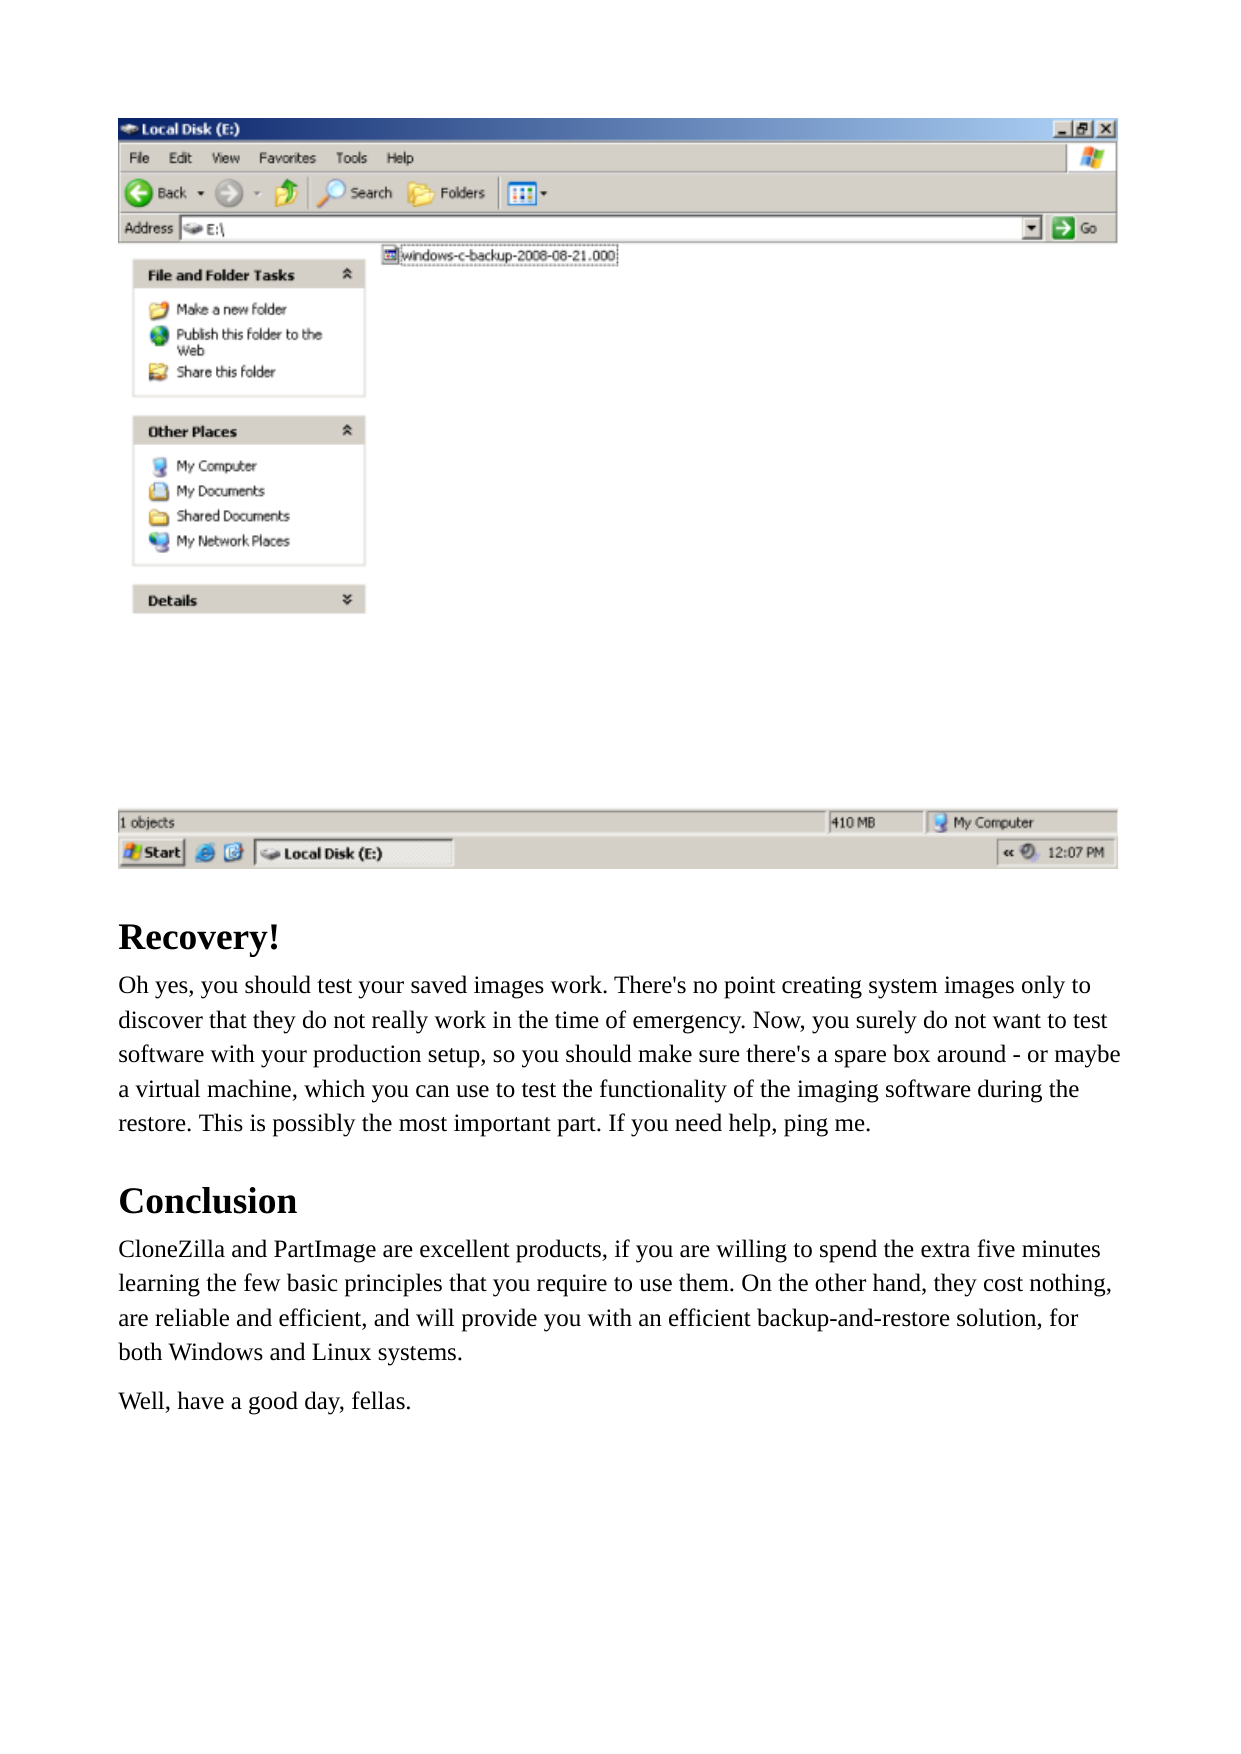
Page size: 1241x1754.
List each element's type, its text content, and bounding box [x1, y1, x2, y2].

text Oh yes, you should test your saved images work. There's no point creating system images only to discover that they do not really work in the time of emergency. Now, you surely do not want to test software with your production setup, so you should make sure there's a spare box around - or maybe a virtual machine, which you can use to test the functionality of the imaging software during the restore. This is possibly the most important part. If you need help, ping me. [118, 970, 1122, 1137]
subtitle Recovery! [118, 915, 1122, 958]
subtitle Conclusion [118, 1178, 1122, 1221]
text Well, have a good day, fellas. [118, 1386, 1122, 1415]
text CloneZilla and PartImage are excellent products, if you are willing to spend the extra five minutes learning the few basic principles that you require to use them. On the other hand, they cost nothing, are reliable and efficient, and will provide you with an efficient backup-and-restore solution, for both Windows and Linux systems. [118, 1234, 1122, 1366]
picture [118, 118, 1119, 869]
